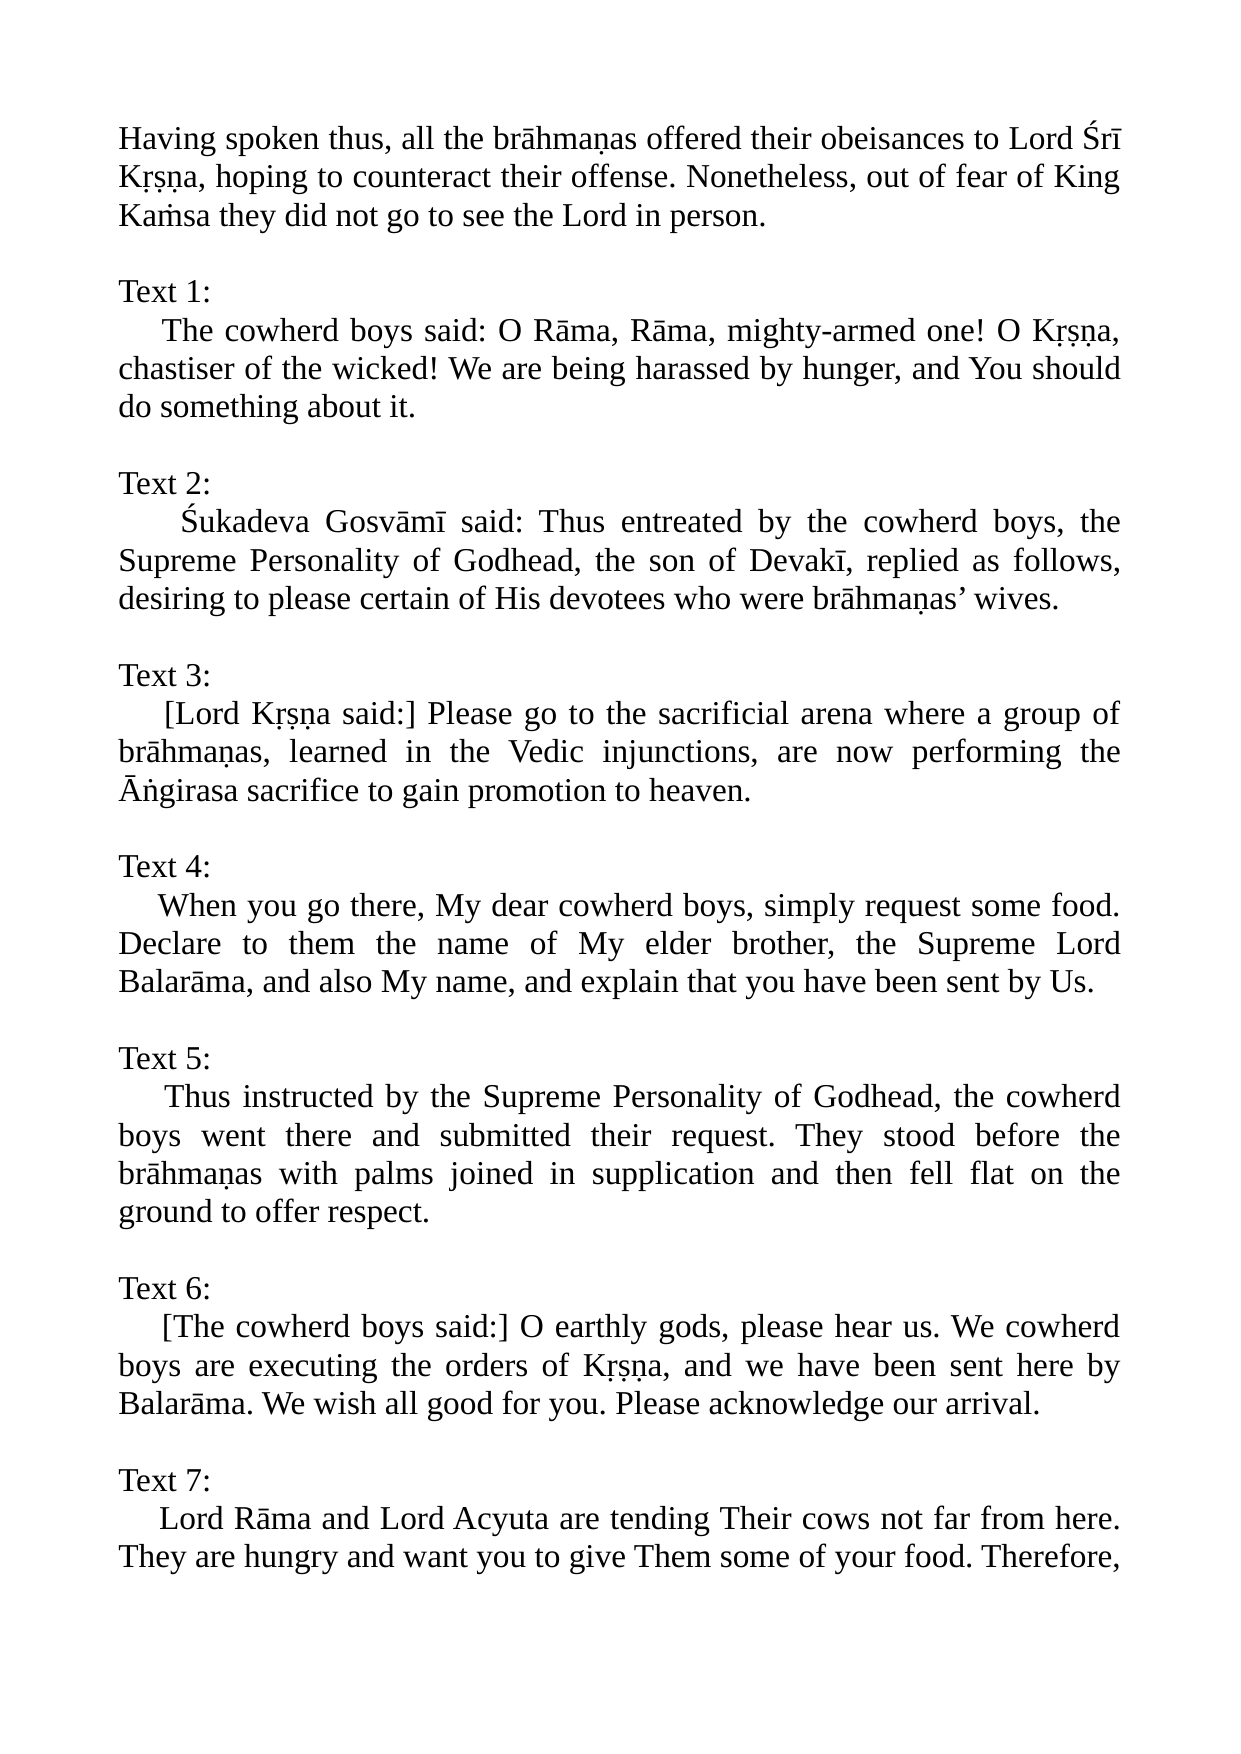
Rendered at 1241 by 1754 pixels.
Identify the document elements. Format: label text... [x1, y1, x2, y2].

text Text 4: [118, 846, 1122, 885]
text The cowherd boys said: O Rāma, Rāma, mighty-armed one! O Kṛṣṇa, chastiser of the wicked! We are being harassed by hunger, and You should do something about it. [118, 310, 1122, 425]
text Having spoken thus, all the brāhmaṇas offered their obeisances to Lord Śrī Kṛṣṇa, hoping to counteract their offense. Nonetheless, out of fear of King Kaṁsa they did not go to see the Lord in person. [118, 118, 1122, 233]
text Lord Rāma and Lord Acyuta are tending Their cows not far from here. They are hungry and want you to give Them some of your food. Therefore, [118, 1498, 1122, 1575]
text Text 5: [118, 1038, 1122, 1076]
text Text 7: [118, 1460, 1122, 1498]
text Śukadeva Gosvāmī said: Thus entreated by the cowherd boys, the Supreme Personality of Godhead, the son of Devakī, replied as follows, desiring to please certain of His devotees who were brāhmaṇas’ wives. [118, 501, 1122, 616]
text Text 6: [118, 1268, 1122, 1306]
text Text 1: [118, 271, 1122, 310]
text Thus instructed by the Supreme Personality of Godhead, the cowherd boys went there and submitted their request. They stood before the brāhmaṇas with palms joined in supplication and then fell flat on the ground to offer respect. [118, 1076, 1122, 1230]
text [Lord Kṛṣṇa said:] Please go to the sacrificial arena where a group of brāhmaṇas, learned in the Vedic injunctions, are now performing the Āṅgirasa sacrifice to gain promotion to heaven. [118, 693, 1122, 808]
text When you go there, My dear cowherd boys, simply request some food. Declare to them the name of My elder brother, the Supreme Lord Balarāma, and also My name, and explain that you have been sent by Us. [118, 885, 1122, 1000]
text Text 2: [118, 463, 1122, 501]
text Text 3: [118, 655, 1122, 693]
text [The cowherd boys said:] O earthly gods, please hear us. We cowherd boys are executing the orders of Kṛṣṇa, and we have been sent here by Balarāma. We wish all good for you. Please acknowledge our arrival. [118, 1306, 1122, 1421]
